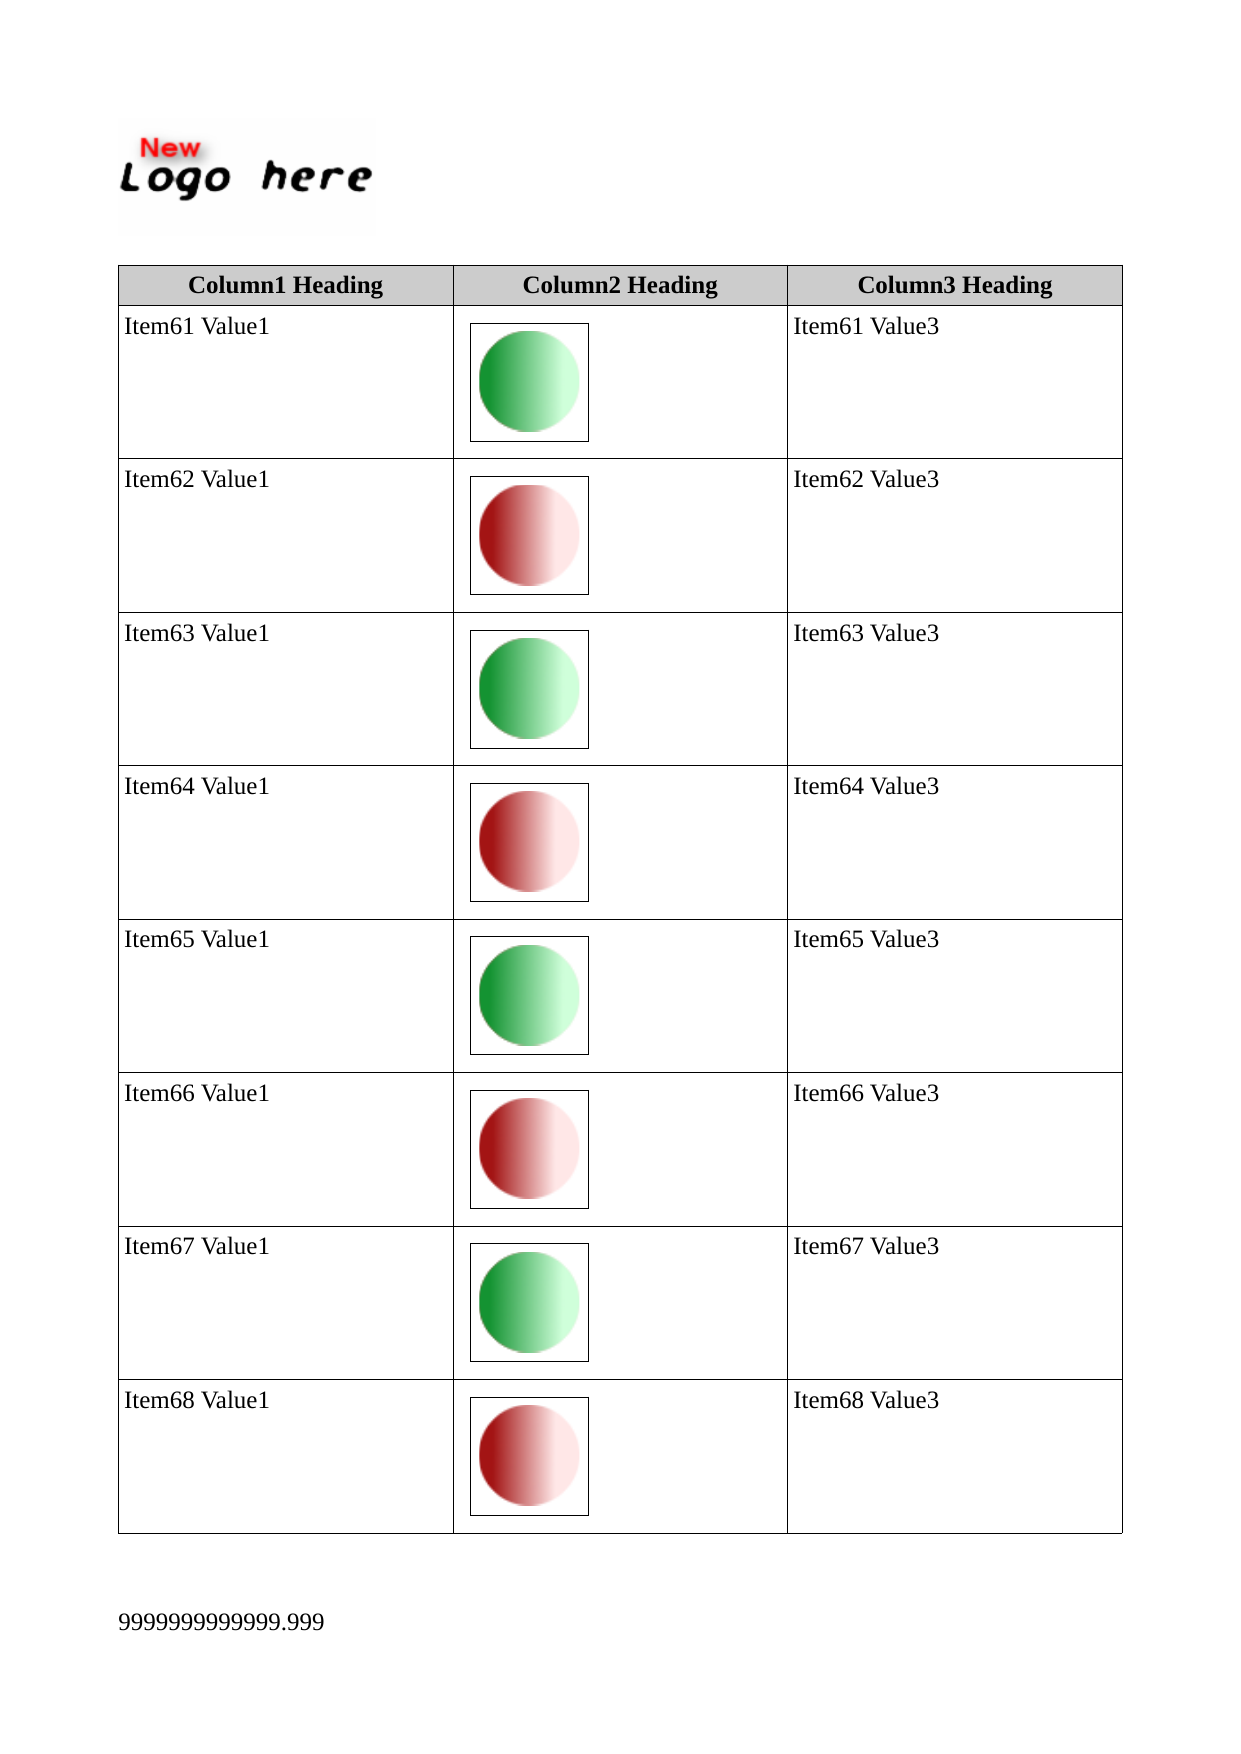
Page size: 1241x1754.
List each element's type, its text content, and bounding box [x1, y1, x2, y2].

table_header Column3 Heading [788, 266, 1122, 305]
table_cell [454, 459, 787, 612]
table_cell [454, 1227, 787, 1379]
table_cell Item65 Value1 [119, 920, 453, 1072]
table_cell Item65 Value3 [788, 920, 1122, 1072]
table_cell Item67 Value1 [119, 1227, 453, 1379]
table_cell [454, 1073, 787, 1226]
table_cell Item66 Value3 [788, 1073, 1122, 1226]
table_header Column1 Heading [119, 266, 453, 305]
table_cell Item66 Value1 [119, 1073, 453, 1226]
table_cell Item68 Value1 [119, 1380, 453, 1532]
table_cell Item62 Value1 [119, 459, 453, 612]
table_cell Item61 Value3 [788, 306, 1122, 458]
table_cell [454, 766, 787, 919]
table_cell [454, 306, 787, 458]
table_cell [454, 1380, 787, 1532]
table_cell Item67 Value3 [788, 1227, 1122, 1379]
table_cell Item63 Value3 [788, 613, 1122, 765]
table_cell Item68 Value3 [788, 1380, 1122, 1532]
table_header Column2 Heading [454, 266, 787, 305]
table_cell [454, 613, 787, 765]
table_cell [454, 920, 787, 1072]
table_cell Item61 Value1 [119, 306, 453, 458]
table_cell Item62 Value3 [788, 459, 1122, 612]
table_cell Item63 Value1 [119, 613, 453, 765]
table_cell Item64 Value1 [119, 766, 453, 919]
table_cell Item64 Value3 [788, 766, 1122, 919]
